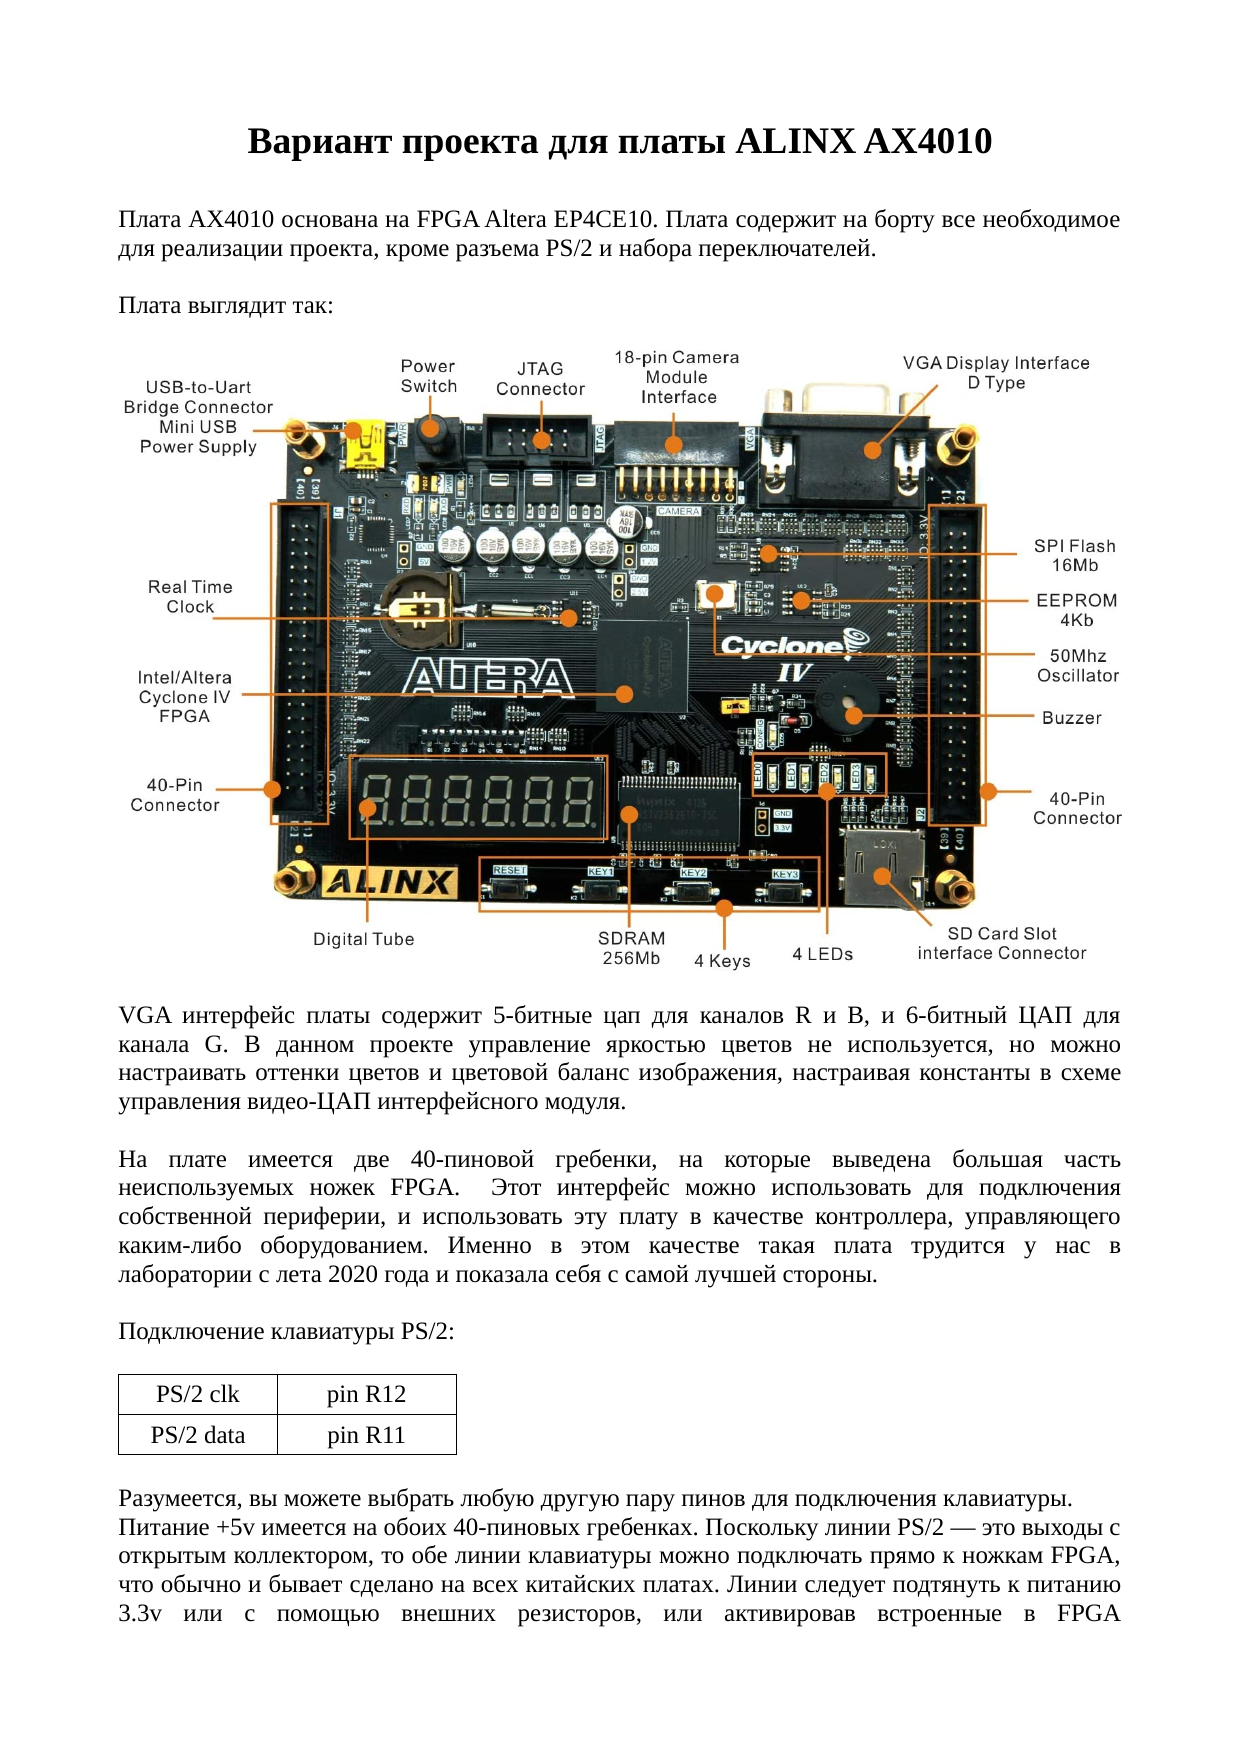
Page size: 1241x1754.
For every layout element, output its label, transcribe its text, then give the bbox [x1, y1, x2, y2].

text Плата AX4010 основана на FPGA Altera EP4CE10. Плата содержит на борту все необходимое для реализации проекта, кроме разъема PS/2 и набора переключателей. [118, 204, 1122, 262]
text Разумеется, вы можете выбрать любую другую пару пинов для подключения клавиатуры. [118, 1483, 1122, 1512]
text На плате имеется две 40-пиновой гребенки, на которые выведена большая часть неиспользуемых ножек FPGA. Этот интерфейс можно использовать для подключения собственной периферии, и использовать эту плату в качестве контроллера, управляющего каким-либо оборудованием. Именно в этом качестве такая плата трудится у нас в лаборатории с лета 2020 года и показала себя с самой лучшей стороны. [118, 1144, 1122, 1287]
text VGA интерфейс платы содержит 5-битные цап для каналов R и B, и 6-битный ЦАП для канала G. В данном проекте управление яркостью цветов не используется, но можно настраивать оттенки цветов и цветовой баланс изображения, настраивая константы в схеме управления видео-ЦАП интерфейсного модуля. [118, 1000, 1122, 1115]
table_cell pin R11 [278, 1415, 456, 1454]
table_header pin R12 [278, 1375, 456, 1414]
text Вариант проекта для платы ALINX AX4010 [118, 118, 1122, 161]
text Питание +5v имеется на обоих 40-пиновых гребенках. Поскольку линии PS/2 — это выходы с открытым коллектором, то обе линии клавиатуры можно подключать прямо к ножкам FPGA, что обычно и бывает сделано на всех китайских платах. Линии следует подтянуть к питанию 3.3v или с помощью внешних резисторов, или активировав встроенные в FPGA [118, 1512, 1122, 1627]
text Плата выглядит так: [118, 291, 1122, 319]
table_cell PS/2 data [119, 1415, 277, 1454]
table_header PS/2 clk [119, 1375, 277, 1414]
picture [118, 348, 1123, 972]
text Подключение клавиатуры PS/2: [118, 1316, 1122, 1345]
